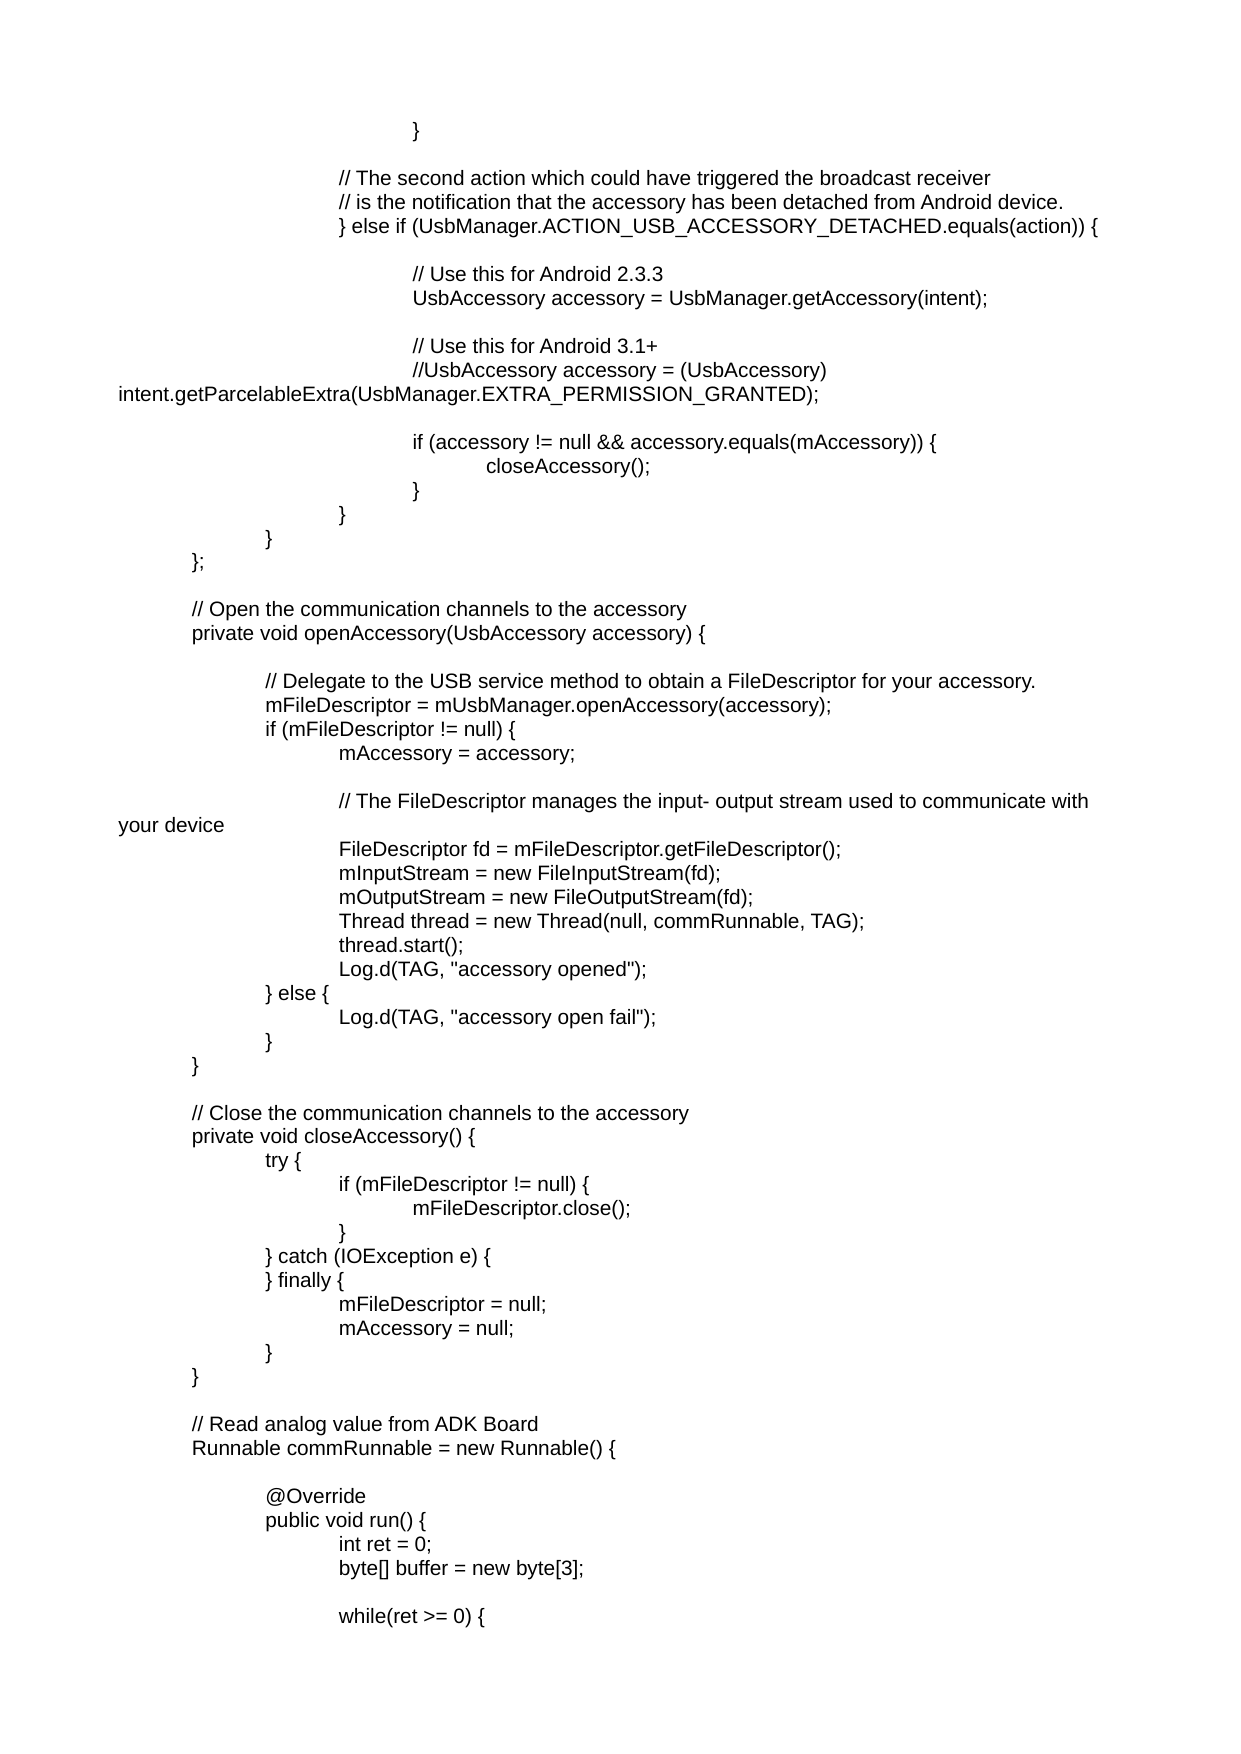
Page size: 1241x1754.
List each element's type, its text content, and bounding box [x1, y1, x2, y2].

text } [118, 1364, 1122, 1388]
text // The second action which could have triggered the broadcast receiver [118, 166, 1122, 190]
text while(ret >= 0) { [118, 1603, 1122, 1627]
text byte[] buffer = new byte[3]; [118, 1556, 1122, 1579]
text //UsbAccessory accessory = (UsbAccessory) intent.getParcelableExtra(UsbManager.EXTRA_PERMISSION_GRANTED); [118, 358, 1122, 406]
text public void run() { [118, 1508, 1122, 1532]
text mFileDescriptor = null; [118, 1292, 1122, 1316]
text closeAccessory(); [118, 453, 1122, 477]
text } [118, 501, 1122, 525]
text // is the notification that the accessory has been detached from Android device. [118, 190, 1122, 214]
text // Delegate to the USB service method to obtain a FileDescriptor for your accessory. [118, 669, 1122, 693]
text } [118, 1052, 1122, 1076]
text if (mFileDescriptor != null) { [118, 1172, 1122, 1196]
text int ret = 0; [118, 1532, 1122, 1556]
text } [118, 1220, 1122, 1244]
text // Close the communication channels to the accessory [118, 1100, 1122, 1124]
text }; [118, 549, 1122, 573]
text Log.d(TAG, "accessory open fail"); [118, 1004, 1122, 1028]
text } [118, 477, 1122, 501]
text } catch (IOException e) { [118, 1244, 1122, 1268]
text // Use this for Android 2.3.3 [118, 262, 1122, 286]
text try { [118, 1148, 1122, 1172]
text } else { [118, 981, 1122, 1004]
text Log.d(TAG, "accessory opened"); [118, 957, 1122, 981]
text // Use this for Android 3.1+ [118, 334, 1122, 358]
text private void openAccessory(UsbAccessory accessory) { [118, 621, 1122, 645]
text mOutputStream = new FileOutputStream(fd); [118, 885, 1122, 909]
text // Read analog value from ADK Board [118, 1412, 1122, 1436]
text } finally { [118, 1268, 1122, 1292]
text FileDescriptor fd = mFileDescriptor.getFileDescriptor(); [118, 837, 1122, 861]
text UsbAccessory accessory = UsbManager.getAccessory(intent); [118, 286, 1122, 310]
text mFileDescriptor.close(); [118, 1196, 1122, 1220]
text } [118, 1028, 1122, 1052]
text mAccessory = null; [118, 1316, 1122, 1340]
text mFileDescriptor = mUsbManager.openAccessory(accessory); [118, 693, 1122, 717]
text } [118, 1340, 1122, 1364]
text mAccessory = accessory; [118, 741, 1122, 765]
text Runnable commRunnable = new Runnable() { [118, 1436, 1122, 1460]
text if (accessory != null && accessory.equals(mAccessory)) { [118, 429, 1122, 453]
text private void closeAccessory() { [118, 1124, 1122, 1148]
text @Override [118, 1484, 1122, 1508]
text // Open the communication channels to the accessory [118, 597, 1122, 621]
text thread.start(); [118, 933, 1122, 957]
text } [118, 118, 1122, 142]
text Thread thread = new Thread(null, commRunnable, TAG); [118, 909, 1122, 933]
text } [118, 525, 1122, 549]
text // The FileDescriptor manages the input- output stream used to communicate with your device [118, 789, 1122, 837]
text if (mFileDescriptor != null) { [118, 717, 1122, 741]
text mInputStream = new FileInputStream(fd); [118, 861, 1122, 885]
text } else if (UsbManager.ACTION_USB_ACCESSORY_DETACHED.equals(action)) { [118, 214, 1122, 238]
